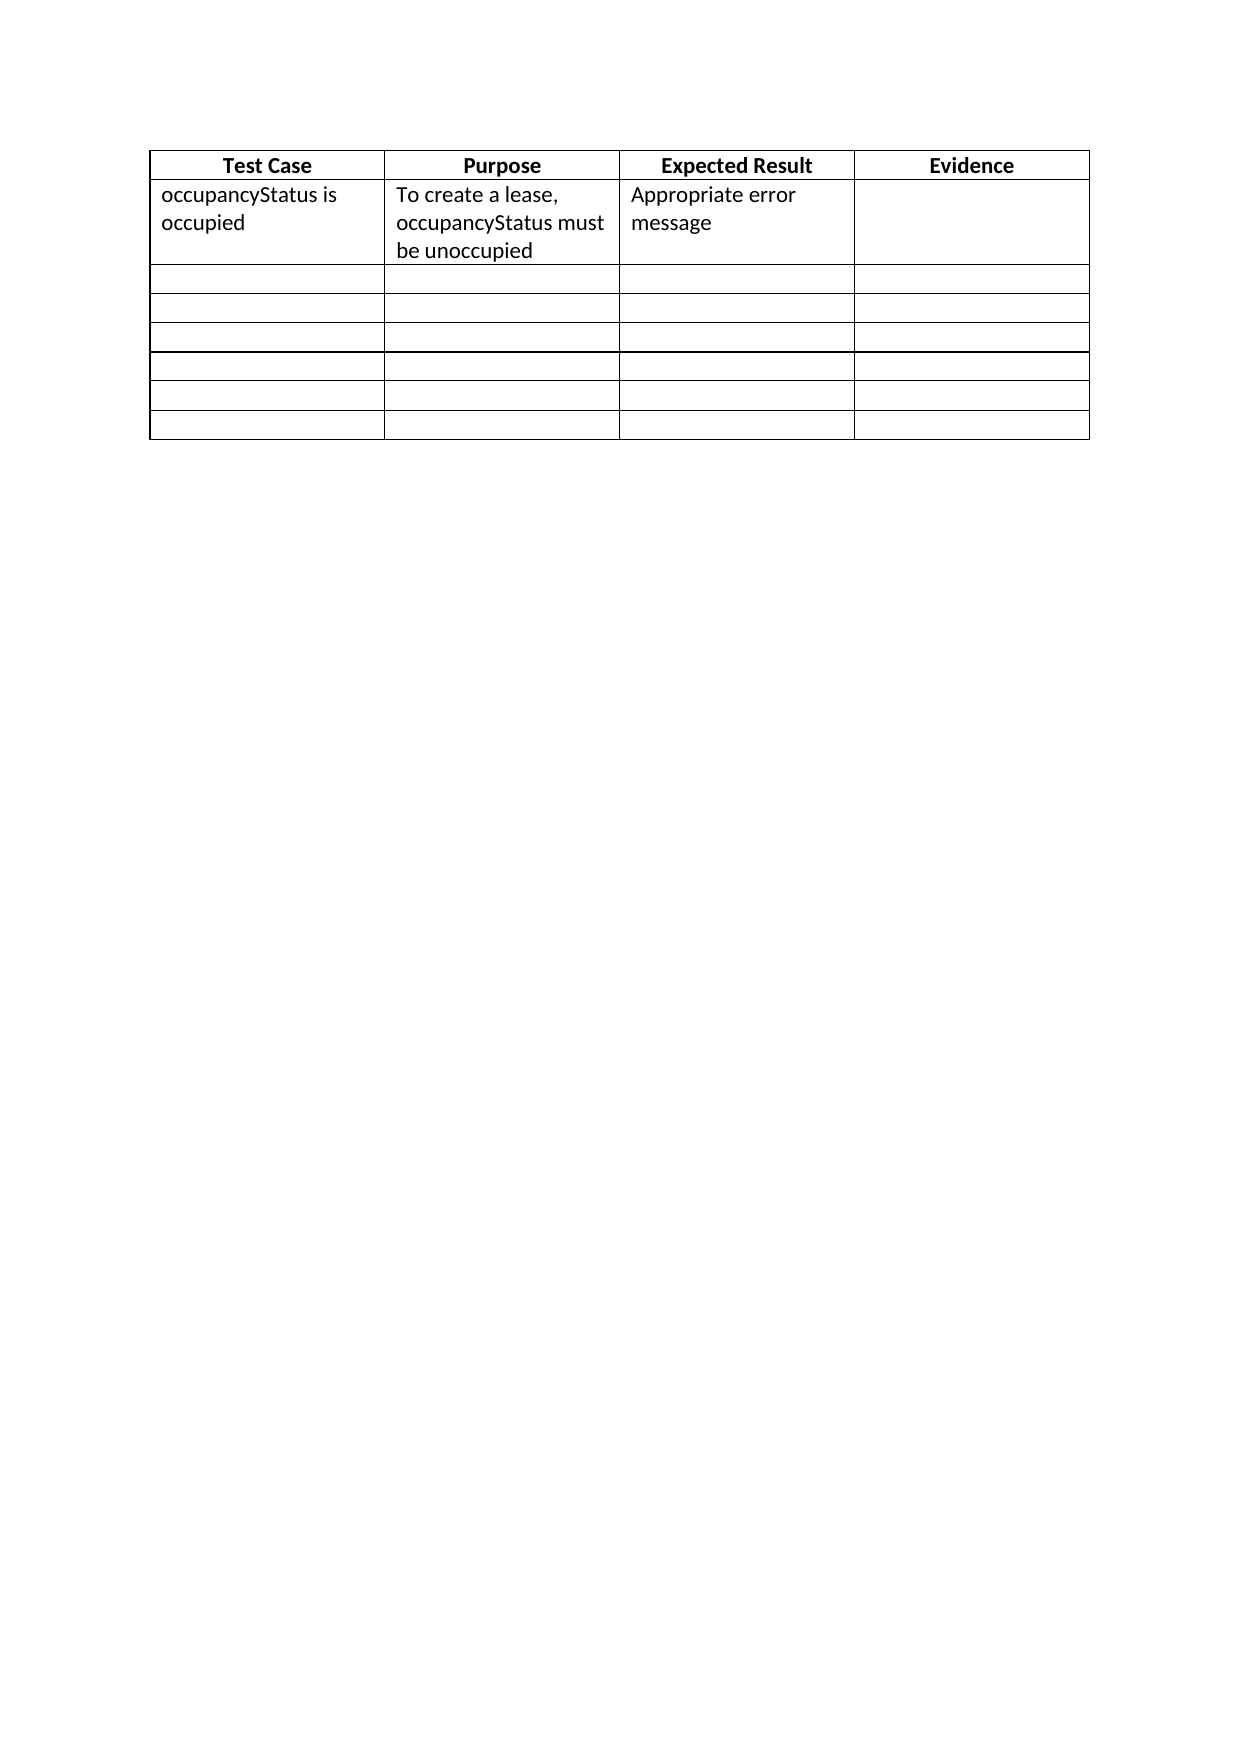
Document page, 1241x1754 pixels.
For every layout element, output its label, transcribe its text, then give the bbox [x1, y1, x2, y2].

table_cell [385, 265, 619, 293]
table_cell [620, 323, 854, 351]
table_cell [855, 353, 1089, 380]
table_cell [855, 381, 1089, 409]
table_cell To create a lease, occupancyStatus must be unoccupied [385, 180, 619, 264]
table_cell [855, 294, 1089, 322]
table_cell [385, 353, 619, 380]
table_cell [151, 353, 384, 380]
table_cell [855, 265, 1089, 293]
table_cell [620, 381, 854, 409]
table_cell [385, 381, 619, 409]
table_cell [151, 265, 384, 293]
table_cell Appropriate error message [620, 180, 854, 264]
table_header Test Case [151, 151, 384, 179]
table_cell [855, 180, 1089, 264]
table_cell [385, 323, 619, 351]
table_header Purpose [385, 151, 619, 179]
table_cell occupancyStatus is occupied [151, 180, 384, 264]
table_cell [855, 411, 1089, 438]
table_header Expected Result [620, 151, 854, 179]
table_cell [620, 294, 854, 322]
table_cell [151, 381, 384, 409]
table_cell [151, 294, 384, 322]
table_cell [620, 411, 854, 438]
table_cell [151, 323, 384, 351]
table_cell [855, 323, 1089, 351]
table_cell [620, 265, 854, 293]
table_cell [385, 294, 619, 322]
table_header Evidence [855, 151, 1089, 179]
table_cell [385, 411, 619, 438]
table_cell [620, 353, 854, 380]
table_cell [151, 411, 384, 438]
